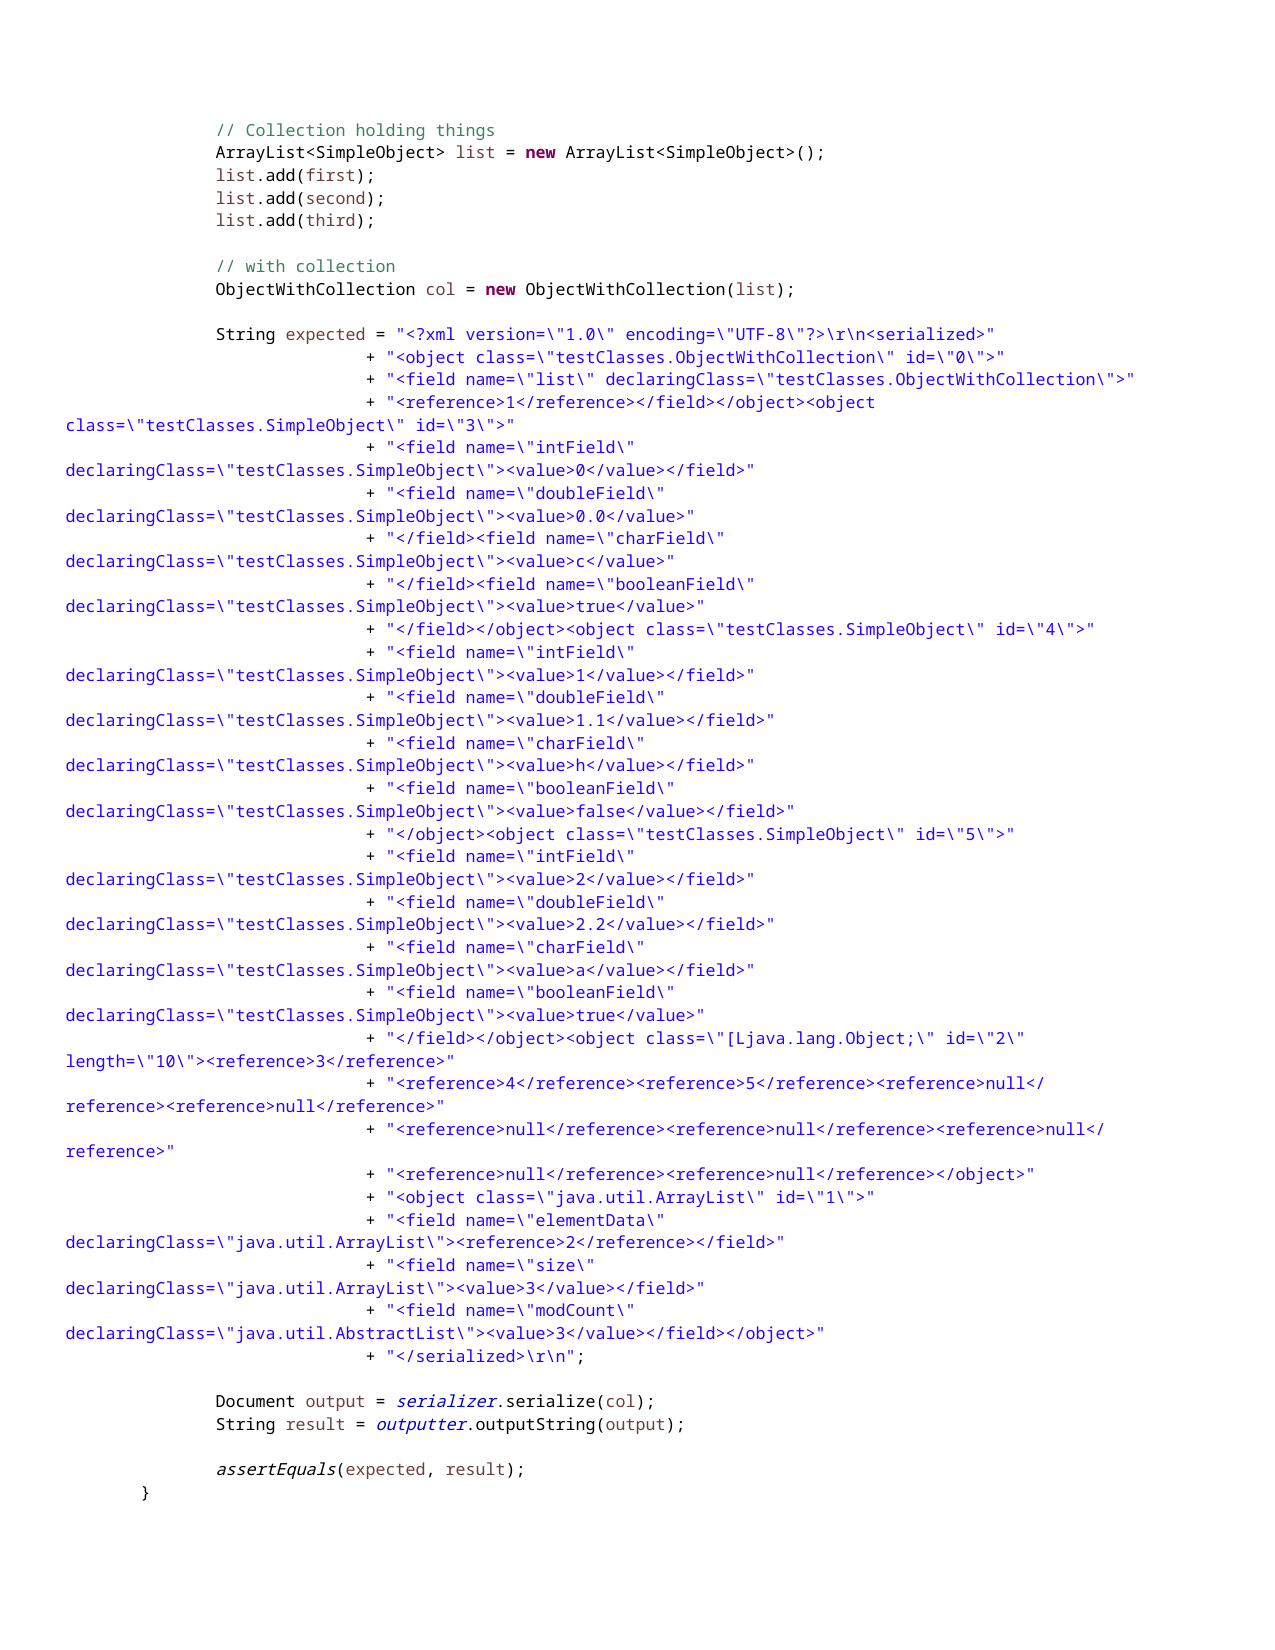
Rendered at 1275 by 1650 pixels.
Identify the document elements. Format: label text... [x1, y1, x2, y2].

text + "<field name=\"modCount\" declaringClass=\"java.util.AbstractList\"><value>3</value></field></object>" [65, 1299, 1209, 1344]
text + "</field></object><object class=\"[Ljava.lang.Object;\" id=\"2\" length=\"10\"><reference>3</reference>" [65, 1026, 1209, 1072]
text + "<reference>1</reference></field></object><object class=\"testClasses.SimpleObject\" id=\"3\">" [65, 391, 1209, 436]
text } [65, 1481, 1209, 1503]
text + "</field><field name=\"booleanField\" declaringClass=\"testClasses.SimpleObject\"><value>true</value>" [65, 572, 1209, 618]
text assertEquals(expected, result); [65, 1458, 1209, 1481]
text + "<field name=\"list\" declaringClass=\"testClasses.ObjectWithCollection\">" [65, 368, 1209, 391]
text + "<field name=\"booleanField\" declaringClass=\"testClasses.SimpleObject\"><value>true</value>" [65, 981, 1209, 1026]
text + "<field name=\"doubleField\" declaringClass=\"testClasses.SimpleObject\"><value>2.2</value></field>" [65, 890, 1209, 936]
text list.add(second); [65, 186, 1209, 209]
text + "<field name=\"intField\" declaringClass=\"testClasses.SimpleObject\"><value>1</value></field>" [65, 640, 1209, 686]
text + "</field><field name=\"charField\" declaringClass=\"testClasses.SimpleObject\"><value>c</value>" [65, 527, 1209, 572]
text + "</field></object><object class=\"testClasses.SimpleObject\" id=\"4\">" [65, 618, 1209, 640]
text String expected = "<?xml version=\"1.0\" encoding=\"UTF-8\"?>\r\n<serialized>" [65, 322, 1209, 345]
text + "<field name=\"charField\" declaringClass=\"testClasses.SimpleObject\"><value>a</value></field>" [65, 936, 1209, 981]
text + "<field name=\"elementData\" declaringClass=\"java.util.ArrayList\"><reference>2</reference></field>" [65, 1208, 1209, 1253]
text + "<field name=\"charField\" declaringClass=\"testClasses.SimpleObject\"><value>h</value></field>" [65, 731, 1209, 777]
text list.add(third); [65, 209, 1209, 232]
text + "<field name=\"size\" declaringClass=\"java.util.ArrayList\"><value>3</value></field>" [65, 1253, 1209, 1299]
text + "<field name=\"booleanField\" declaringClass=\"testClasses.SimpleObject\"><value>false</value></field>" [65, 777, 1209, 822]
text + "<reference>null</reference><reference>null</reference></object>" [65, 1163, 1209, 1185]
text Document output = serializer.serialize(col); [65, 1390, 1209, 1412]
text // Collection holding things [65, 118, 1209, 141]
text + "<field name=\"doubleField\" declaringClass=\"testClasses.SimpleObject\"><value>1.1</value></field>" [65, 686, 1209, 731]
text + "</object><object class=\"testClasses.SimpleObject\" id=\"5\">" [65, 822, 1209, 845]
text + "<field name=\"intField\" declaringClass=\"testClasses.SimpleObject\"><value>0</value></field>" [65, 436, 1209, 481]
text ArrayList<SimpleObject> list = new ArrayList<SimpleObject>(); [65, 141, 1209, 163]
text + "<reference>4</reference><reference>5</reference><reference>null</reference><reference>null</reference>" [65, 1072, 1209, 1117]
text + "<field name=\"intField\" declaringClass=\"testClasses.SimpleObject\"><value>2</value></field>" [65, 845, 1209, 890]
text ObjectWithCollection col = new ObjectWithCollection(list); [65, 277, 1209, 300]
text + "<object class=\"testClasses.ObjectWithCollection\" id=\"0\">" [65, 345, 1209, 368]
text + "<object class=\"java.util.ArrayList\" id=\"1\">" [65, 1185, 1209, 1208]
text String result = outputter.outputString(output); [65, 1412, 1209, 1435]
text + "<reference>null</reference><reference>null</reference><reference>null</reference>" [65, 1117, 1209, 1163]
text list.add(first); [65, 163, 1209, 186]
text + "<field name=\"doubleField\" declaringClass=\"testClasses.SimpleObject\"><value>0.0</value>" [65, 481, 1209, 527]
text // with collection [65, 254, 1209, 277]
text + "</serialized>\r\n"; [65, 1344, 1209, 1367]
